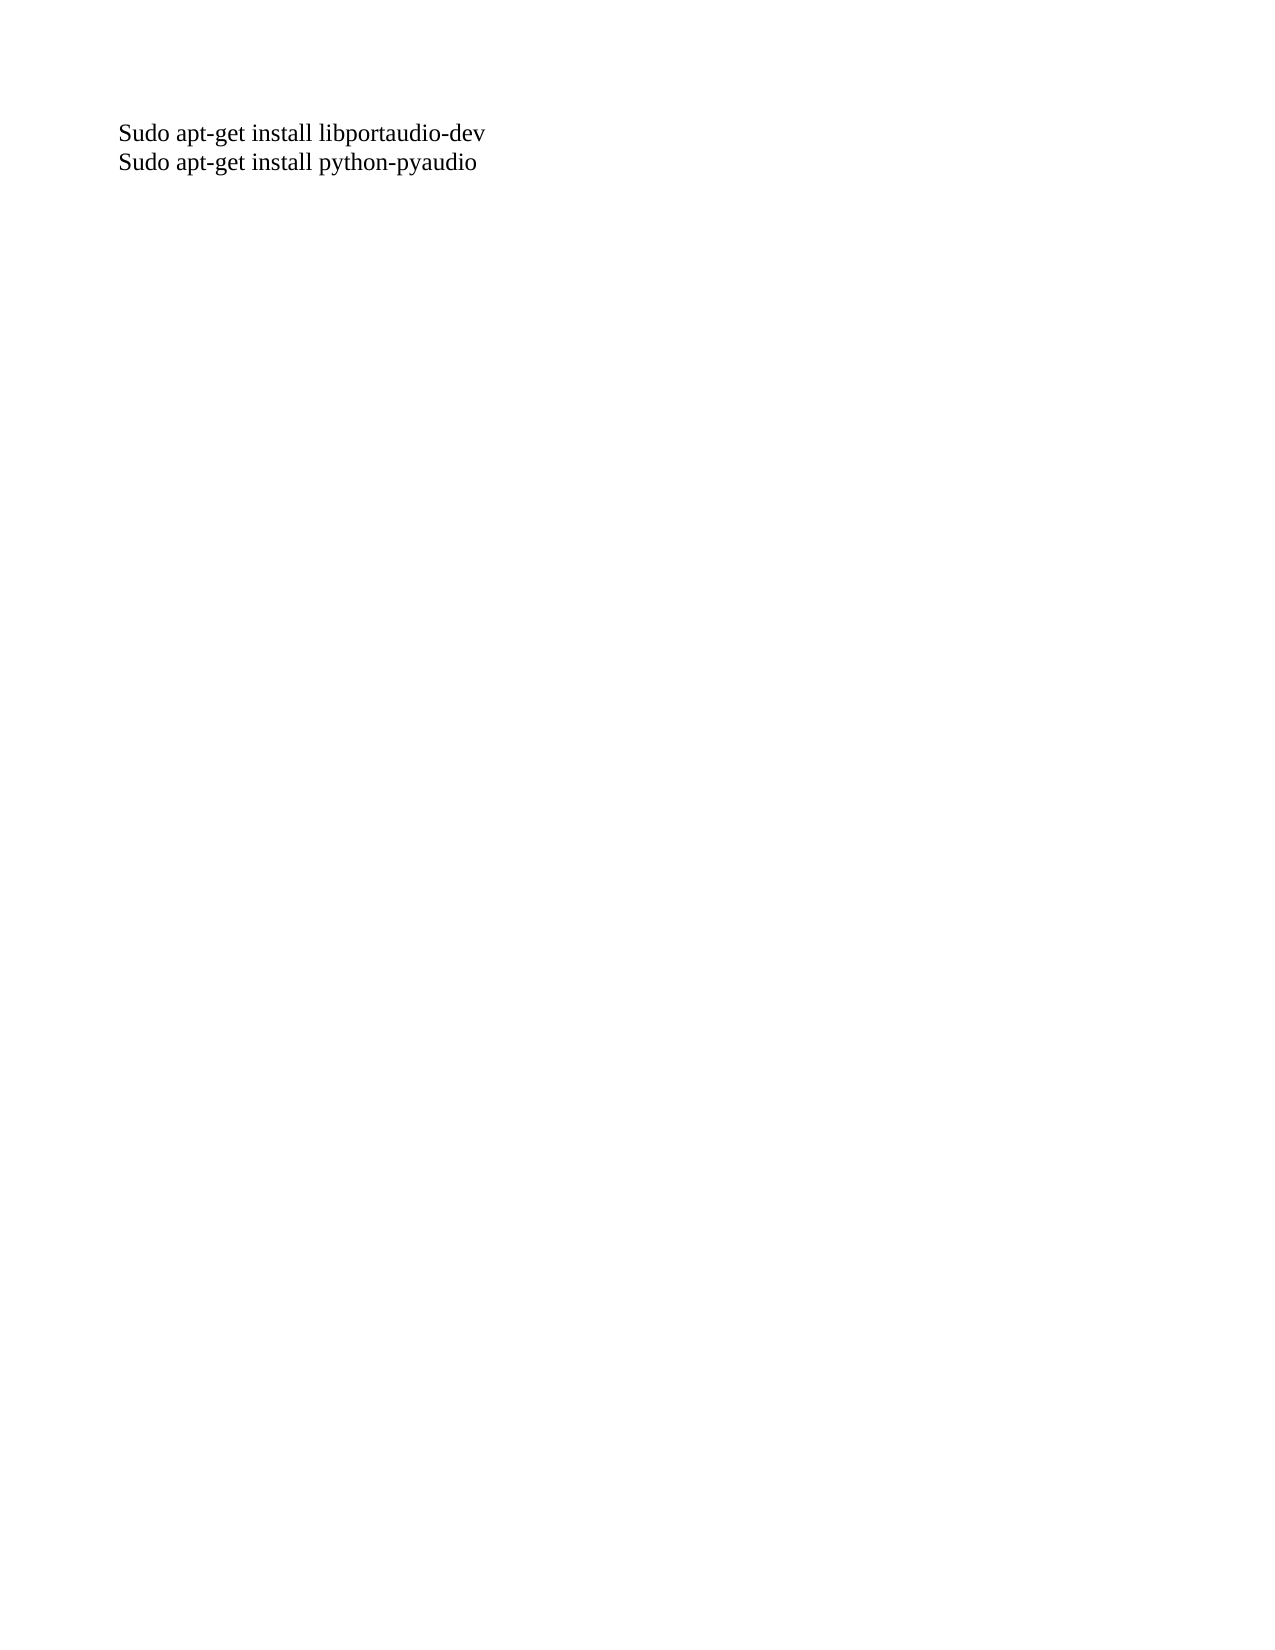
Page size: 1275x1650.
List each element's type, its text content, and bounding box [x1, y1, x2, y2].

text Sudo apt-get install python-pyaudio [118, 147, 1157, 176]
text Sudo apt-get install libportaudio-dev [118, 118, 1157, 147]
